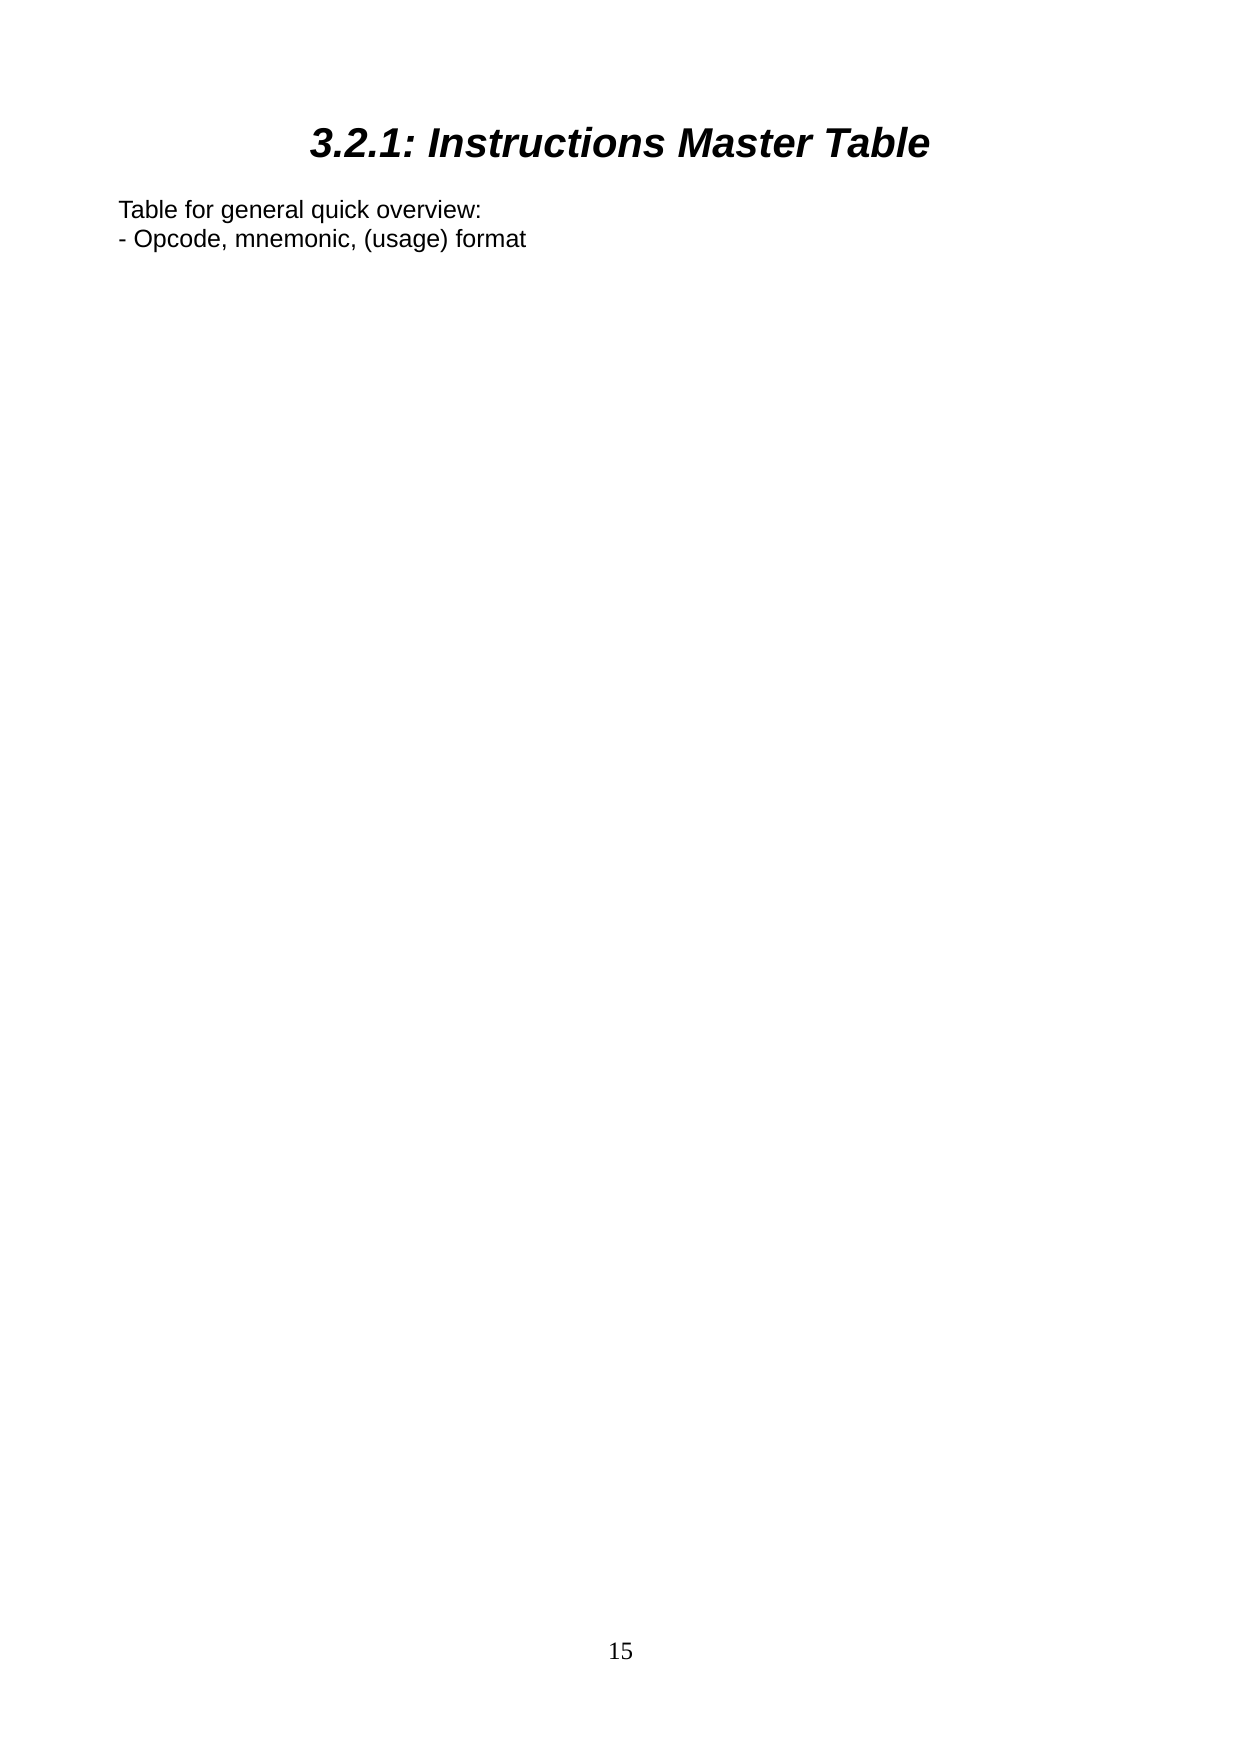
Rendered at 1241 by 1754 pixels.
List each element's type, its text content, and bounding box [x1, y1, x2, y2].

text Table for general quick overview: [118, 195, 1122, 223]
text - Opcode, mnemonic, (usage) format [118, 223, 1122, 252]
text 3.2.1: Instructions Master Table [118, 118, 1122, 166]
